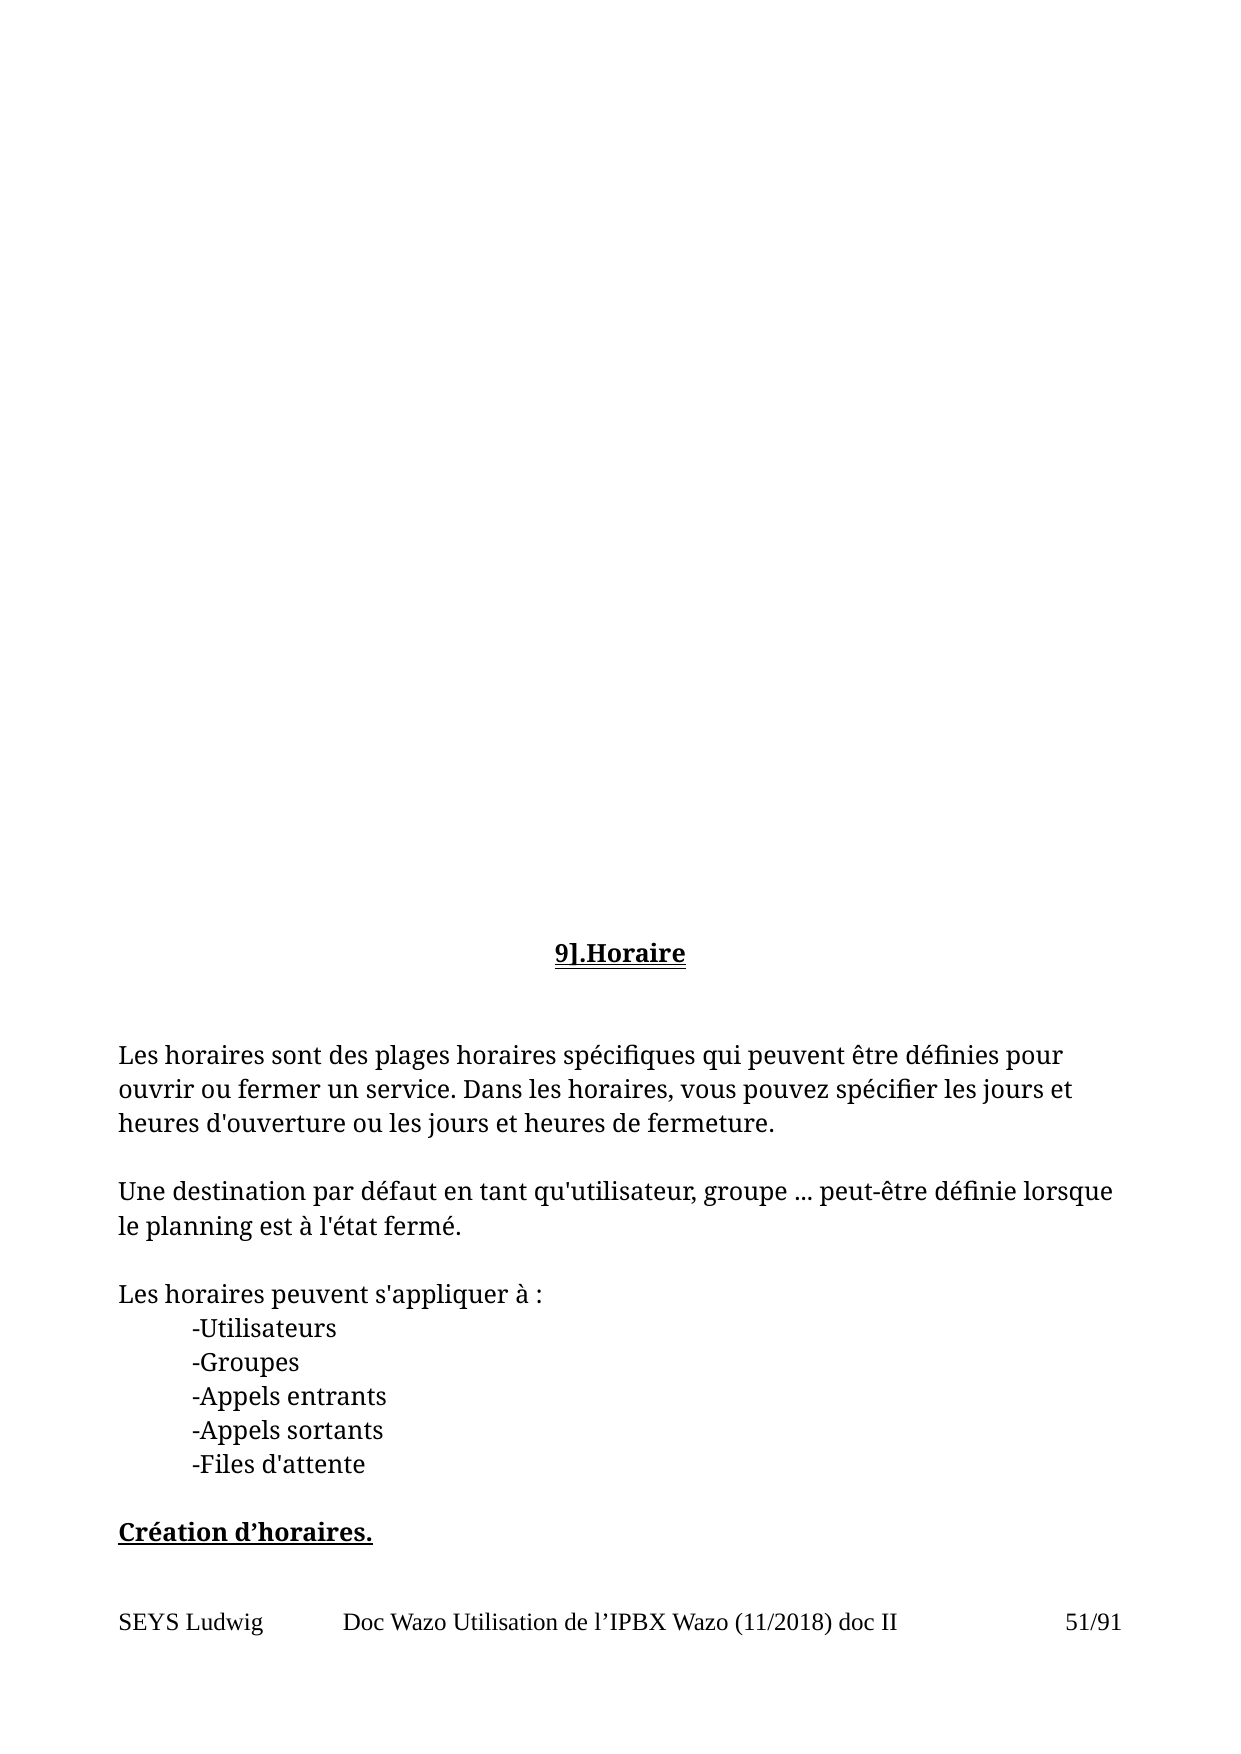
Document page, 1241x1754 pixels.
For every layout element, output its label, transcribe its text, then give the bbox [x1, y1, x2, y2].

text Création d’horaires. [118, 1515, 1122, 1549]
text 9].Horaire [118, 936, 1122, 970]
text Une destination par défaut en tant qu'utilisateur, groupe ... peut-être définie lorsque le planning est à l'état fermé. [118, 1174, 1122, 1242]
text -Utilisateurs [118, 1310, 1122, 1344]
text -Files d'attente [118, 1447, 1122, 1481]
text -Appels sortants [118, 1412, 1122, 1447]
text Les horaires peuvent s'appliquer à : [118, 1276, 1122, 1310]
text Les horaires sont des plages horaires spécifiques qui peuvent être définies pour ouvrir ou fermer un service. Dans les horaires, vous pouvez spécifier les jours et heures d'ouverture ou les jours et heures de fermeture. [118, 1038, 1122, 1140]
text -Appels entrants [118, 1378, 1122, 1412]
text -Groupes [118, 1344, 1122, 1378]
